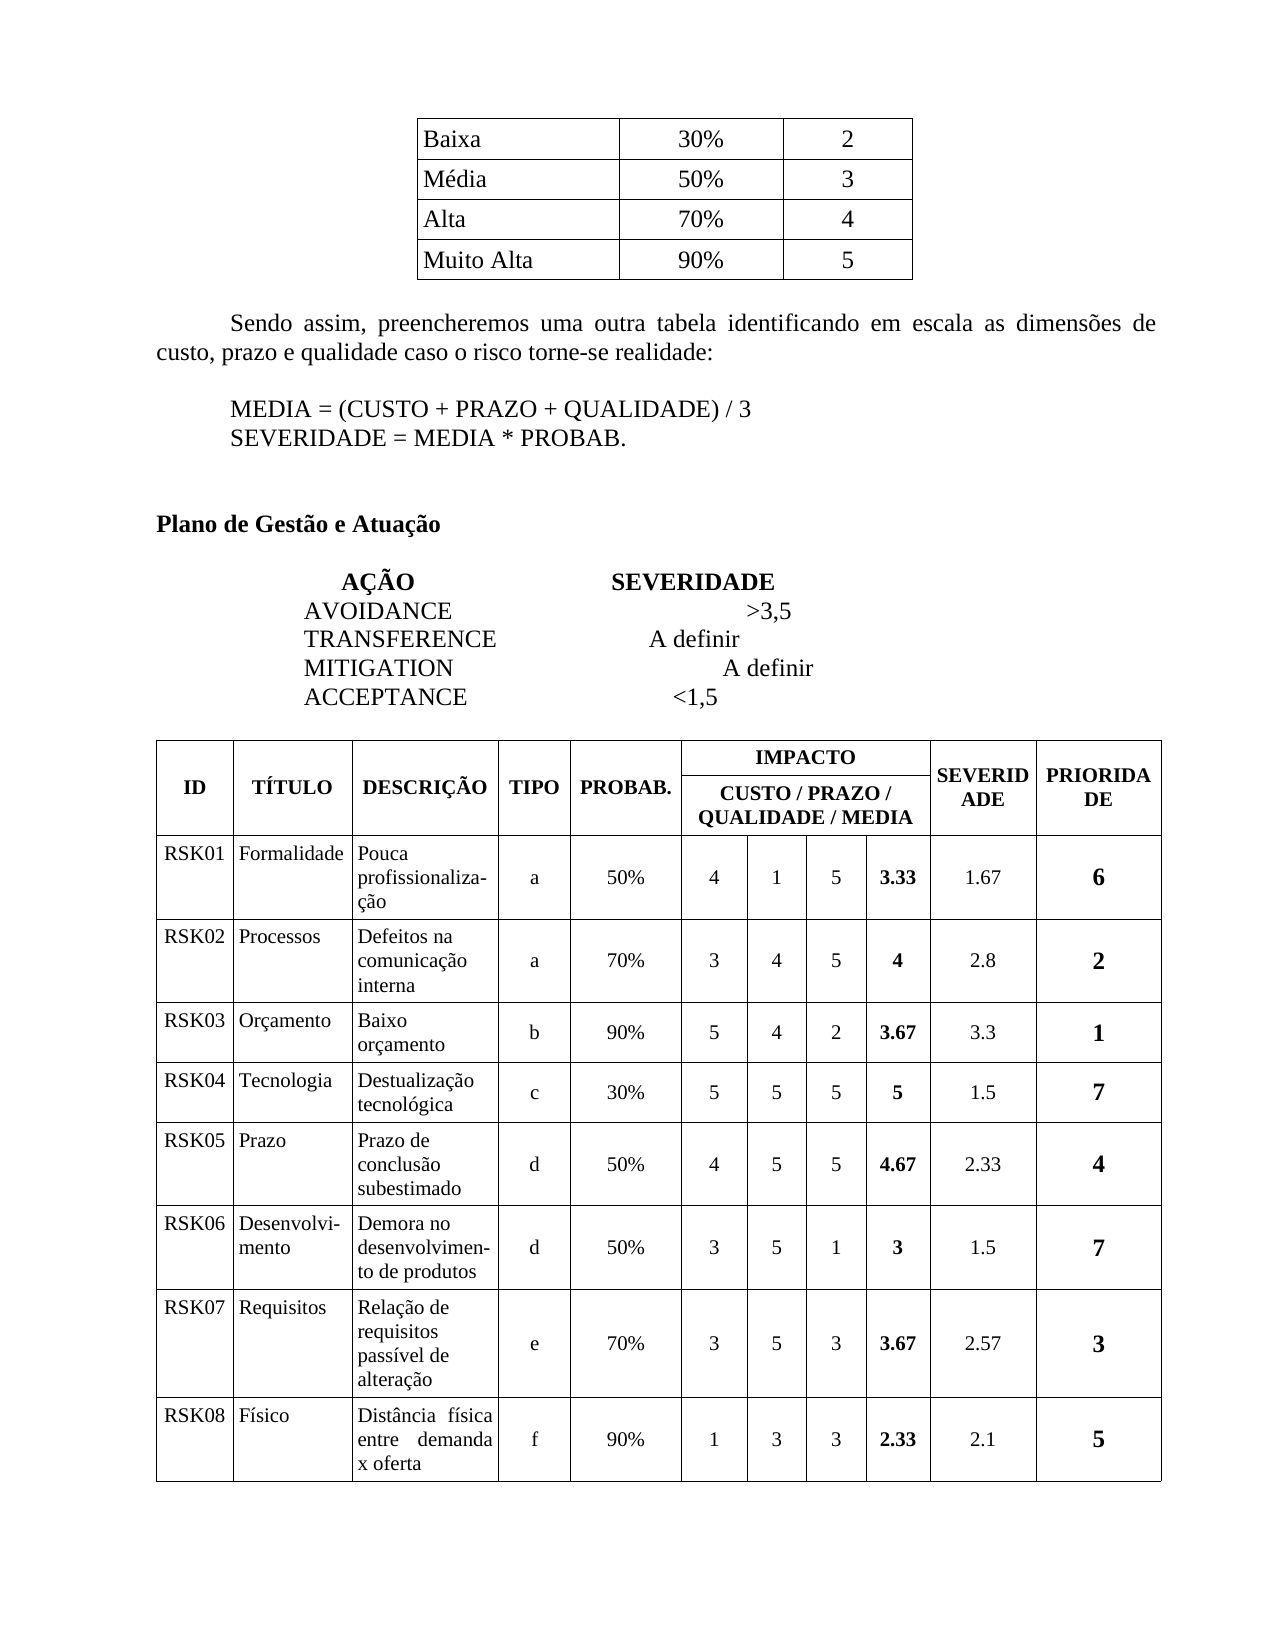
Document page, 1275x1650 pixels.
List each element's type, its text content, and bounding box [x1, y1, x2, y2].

table_cell 3.67 [867, 1290, 930, 1397]
table_cell Destualização tecnológica [353, 1063, 498, 1122]
table_cell 5 [748, 1123, 806, 1205]
table_cell 90% [571, 1398, 681, 1481]
table_cell 1 [682, 1398, 747, 1481]
table_cell 5 [784, 240, 912, 279]
table_cell 50% [571, 1206, 681, 1289]
table_cell 30% [571, 1063, 681, 1122]
table_cell 4 [867, 920, 930, 1002]
table_cell 7 [1037, 1063, 1161, 1122]
text AVOIDANCE >3,5 [156, 596, 1158, 624]
table_cell 50% [620, 160, 783, 199]
table_cell 3 [682, 1290, 747, 1397]
table_cell e [499, 1290, 570, 1397]
table_cell 4 [784, 200, 912, 239]
table_header TIPO [499, 741, 570, 835]
table_cell Requisitos [234, 1290, 352, 1397]
table_cell 4 [748, 920, 806, 1002]
text SEVERIDADE = MEDIA * PROBAB. [156, 423, 1158, 452]
table_cell 1.5 [931, 1063, 1036, 1122]
table_cell CUSTO / PRAZO / QUALIDADE / MEDIA [682, 776, 930, 835]
table_cell 3.67 [867, 1003, 930, 1062]
table_cell RSK04 [157, 1063, 233, 1122]
table_cell d [499, 1123, 570, 1205]
table_cell 90% [620, 240, 783, 279]
table_cell RSK07 [157, 1290, 233, 1397]
text TRANSFERENCE A definir [156, 624, 1158, 653]
table_cell 1 [1037, 1003, 1161, 1062]
table_cell Prazo [234, 1123, 352, 1205]
table_cell Distância física entre demanda x oferta [353, 1398, 498, 1481]
table_cell 3 [807, 1290, 866, 1397]
table_header DESCRIÇÃO [353, 741, 498, 835]
table_header PROBAB. [571, 741, 681, 835]
table_cell 1 [807, 1206, 866, 1289]
table_cell RSK06 [157, 1206, 233, 1289]
table_cell 3 [682, 1206, 747, 1289]
table_cell RSK05 [157, 1123, 233, 1205]
text AÇÃO SEVERIDADE [156, 567, 1158, 596]
table_cell 5 [748, 1206, 806, 1289]
table_cell 90% [571, 1003, 681, 1062]
table_cell Orçamento [234, 1003, 352, 1062]
table_cell 70% [571, 920, 681, 1002]
table_header IMPACTO [682, 741, 930, 775]
table_cell 2.8 [931, 920, 1036, 1002]
table_cell 70% [571, 1290, 681, 1397]
table_cell 5 [807, 1063, 866, 1122]
table_cell 4.67 [867, 1123, 930, 1205]
text Sendo assim, preencheremos uma outra tabela identificando em escala as dimensões de custo, prazo e qualidade caso o risco torne-se realidade: [156, 308, 1158, 366]
table_cell Baixa [418, 119, 619, 158]
table_cell 2.33 [867, 1398, 930, 1481]
table_cell RSK02 [157, 920, 233, 1002]
table_cell Defeitos na comunicação interna [353, 920, 498, 1002]
table_cell 2.33 [931, 1123, 1036, 1205]
table_cell c [499, 1063, 570, 1122]
table_cell 5 [807, 836, 866, 918]
table_cell 1.5 [931, 1206, 1036, 1289]
table_cell Tecnologia [234, 1063, 352, 1122]
text MITIGATION A definir [156, 653, 1158, 682]
table_cell Pouca profissionaliza-ção [353, 836, 498, 918]
table_cell b [499, 1003, 570, 1062]
table_cell 70% [620, 200, 783, 239]
table_cell 2.57 [931, 1290, 1036, 1397]
table_cell 4 [682, 1123, 747, 1205]
table_cell 2 [807, 1003, 866, 1062]
table_header ID [157, 741, 233, 835]
table_cell Relação de requisitos passível de alteração [353, 1290, 498, 1397]
table_cell 5 [748, 1290, 806, 1397]
table_cell Alta [418, 200, 619, 239]
table_header PRIORIDADE [1037, 741, 1161, 835]
table_cell 5 [807, 1123, 866, 1205]
table_cell 6 [1037, 836, 1161, 918]
table_cell 1.67 [931, 836, 1036, 918]
table_cell 5 [807, 920, 866, 1002]
table_cell Prazo de conclusão subestimado [353, 1123, 498, 1205]
table_cell f [499, 1398, 570, 1481]
table_cell RSK08 [157, 1398, 233, 1481]
table_cell d [499, 1206, 570, 1289]
table_cell 3 [1037, 1290, 1161, 1397]
table_cell RSK01 [157, 836, 233, 918]
table_cell 1 [748, 836, 806, 918]
table_cell 3 [784, 160, 912, 199]
table_cell Demora no desenvolvimen-to de produtos [353, 1206, 498, 1289]
table_cell a [499, 836, 570, 918]
table_cell Processos [234, 920, 352, 1002]
table_cell 5 [867, 1063, 930, 1122]
table_cell 3 [682, 920, 747, 1002]
table_cell 4 [682, 836, 747, 918]
table_header TÍTULO [234, 741, 352, 835]
table_cell Muito Alta [418, 240, 619, 279]
table_cell 3 [807, 1398, 866, 1481]
text MEDIA = (CUSTO + PRAZO + QUALIDADE) / 3 [156, 394, 1158, 423]
table_cell 5 [682, 1003, 747, 1062]
table_cell 30% [620, 119, 783, 158]
table_cell a [499, 920, 570, 1002]
table_cell 7 [1037, 1206, 1161, 1289]
table_cell Formalidade [234, 836, 352, 918]
text ACCEPTANCE <1,5 [156, 682, 1158, 711]
table_cell Desenvolvi-mento [234, 1206, 352, 1289]
table_cell Baixo orçamento [353, 1003, 498, 1062]
table_cell 2 [784, 119, 912, 158]
table_cell 2.1 [931, 1398, 1036, 1481]
table_cell 2 [1037, 920, 1161, 1002]
table_cell Físico [234, 1398, 352, 1481]
table_cell 3 [748, 1398, 806, 1481]
table_cell 5 [1037, 1398, 1161, 1481]
table_cell 50% [571, 836, 681, 918]
table_cell Média [418, 160, 619, 199]
table_cell 4 [748, 1003, 806, 1062]
table_cell 3 [867, 1206, 930, 1289]
table_cell 3.3 [931, 1003, 1036, 1062]
table_cell 50% [571, 1123, 681, 1205]
table_cell 5 [682, 1063, 747, 1122]
table_cell 3.33 [867, 836, 930, 918]
table_cell RSK03 [157, 1003, 233, 1062]
table_cell 5 [748, 1063, 806, 1122]
table_cell 4 [1037, 1123, 1161, 1205]
table_header SEVERIDADE [931, 741, 1036, 835]
text Plano de Gestão e Atuação [156, 509, 1158, 538]
